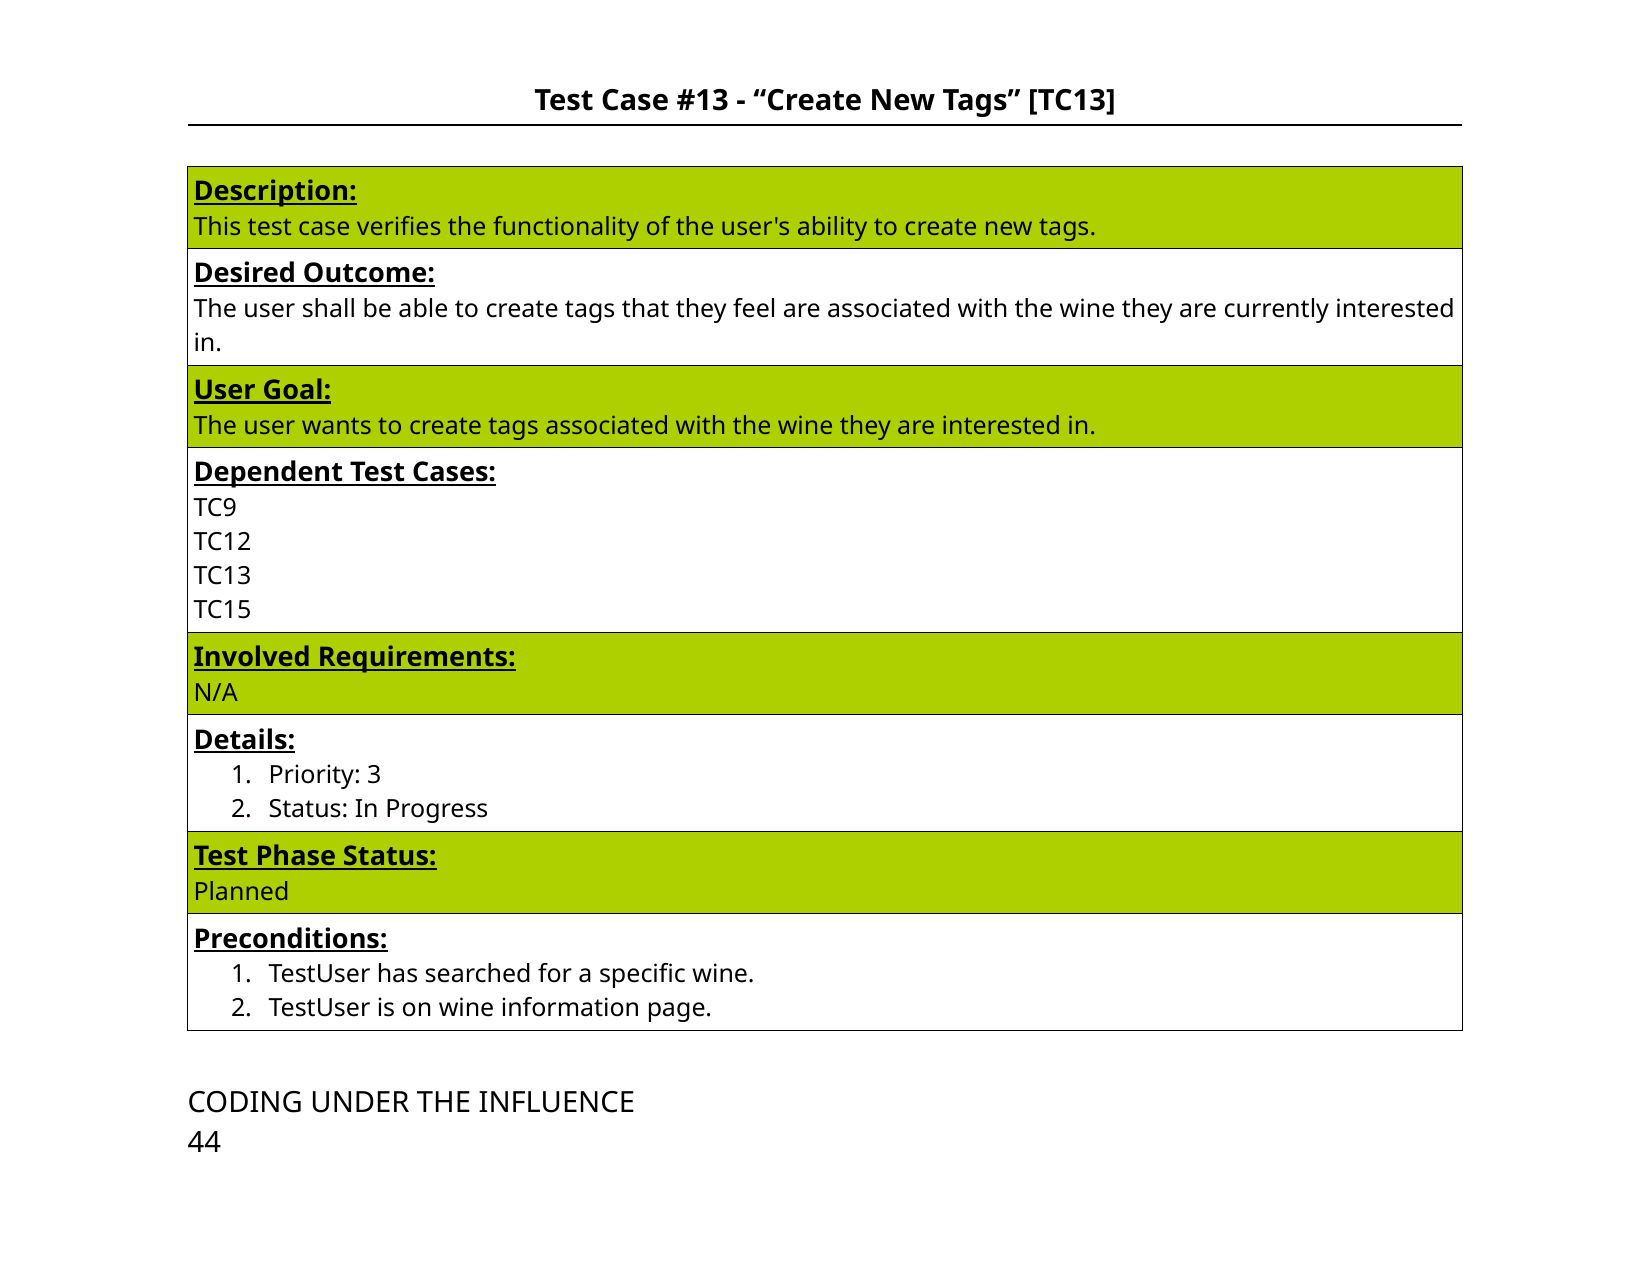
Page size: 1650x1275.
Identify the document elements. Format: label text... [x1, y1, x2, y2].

table_cell Test Phase Status: Planned [188, 832, 1462, 913]
table_cell Dependent Test Cases: TC9 TC12 TC13 TC15 [188, 448, 1462, 632]
table_cell User Goal: The user wants to create tags associated with the wine they are interested in. [188, 366, 1462, 447]
table_header Description: This test case verifies the functionality of the user's ability to create new tags. [188, 167, 1462, 248]
table_cell Involved Requirements: N/A [188, 633, 1462, 714]
text Test Case #13 - “Create New Tags” [TC13] [187, 75, 1462, 126]
table_cell Preconditions: TestUser has searched for a specific wine. TestUser is on wine information page. TestUser is able to create a tag. [188, 914, 1462, 1030]
table_cell Desired Outcome: The user shall be able to create tags that they feel are associated with the wine they are currently interested in. [188, 249, 1462, 364]
table_cell Details: Priority: 3 Status: In Progress [188, 715, 1462, 831]
